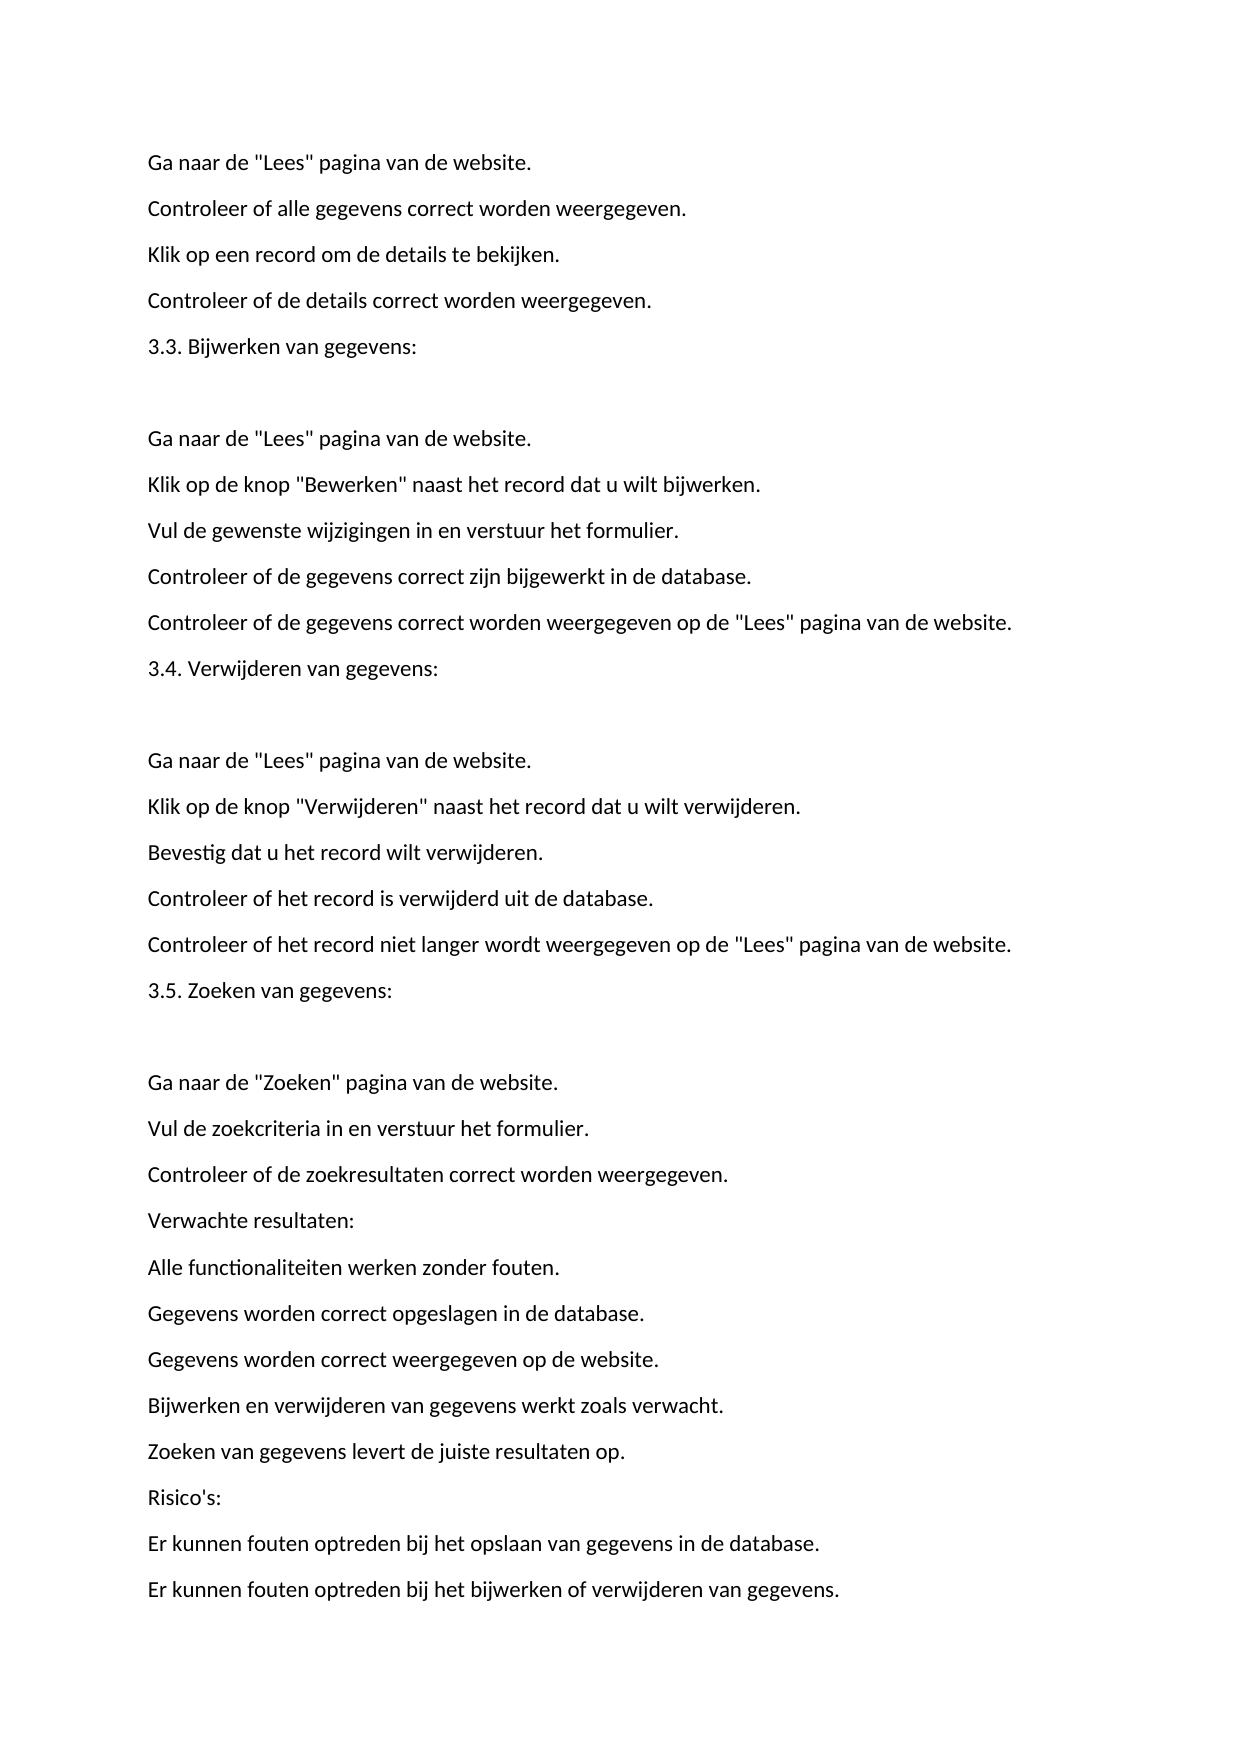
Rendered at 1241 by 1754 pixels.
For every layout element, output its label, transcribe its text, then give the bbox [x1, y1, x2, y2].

text Vul de zoekcriteria in en verstuur het formulier. [148, 1114, 1093, 1142]
text Klik op een record om de details te bekijken. [148, 240, 1093, 268]
text Er kunnen fouten optreden bij het bijwerken of verwijderen van gegevens. [148, 1575, 1093, 1603]
text Gegevens worden correct weergegeven op de website. [148, 1345, 1093, 1373]
text Zoeken van gegevens levert de juiste resultaten op. [148, 1437, 1093, 1465]
text 3.3. Bijwerken van gegevens: [148, 332, 1093, 360]
text Ga naar de "Lees" pagina van de website. [148, 148, 1093, 176]
text Vul de gewenste wijzigingen in en verstuur het formulier. [148, 516, 1093, 544]
text Er kunnen fouten optreden bij het opslaan van gegevens in de database. [148, 1529, 1093, 1557]
text Ga naar de "Zoeken" pagina van de website. [148, 1068, 1093, 1096]
text Controleer of de gegevens correct zijn bijgewerkt in de database. [148, 562, 1093, 590]
text Controleer of het record niet langer wordt weergegeven op de "Lees" pagina van de website. [148, 930, 1093, 958]
text Controleer of het record is verwijderd uit de database. [148, 884, 1093, 912]
text Bevestig dat u het record wilt verwijderen. [148, 838, 1093, 866]
text Verwachte resultaten: [148, 1207, 1093, 1234]
text Alle functionaliteiten werken zonder fouten. [148, 1253, 1093, 1281]
text Klik op de knop "Bewerken" naast het record dat u wilt bijwerken. [148, 470, 1093, 498]
text 3.4. Verwijderen van gegevens: [148, 654, 1093, 682]
text Klik op de knop "Verwijderen" naast het record dat u wilt verwijderen. [148, 792, 1093, 820]
text Risico's: [148, 1483, 1093, 1511]
text Controleer of de details correct worden weergegeven. [148, 286, 1093, 314]
text Controleer of de zoekresultaten correct worden weergegeven. [148, 1161, 1093, 1188]
text Controleer of alle gegevens correct worden weergegeven. [148, 194, 1093, 222]
text Bijwerken en verwijderen van gegevens werkt zoals verwacht. [148, 1391, 1093, 1419]
text Controleer of de gegevens correct worden weergegeven op de "Lees" pagina van de website. [148, 608, 1093, 636]
text Ga naar de "Lees" pagina van de website. [148, 424, 1093, 452]
text 3.5. Zoeken van gegevens: [148, 976, 1093, 1004]
text Gegevens worden correct opgeslagen in de database. [148, 1299, 1093, 1327]
text Ga naar de "Lees" pagina van de website. [148, 746, 1093, 774]
